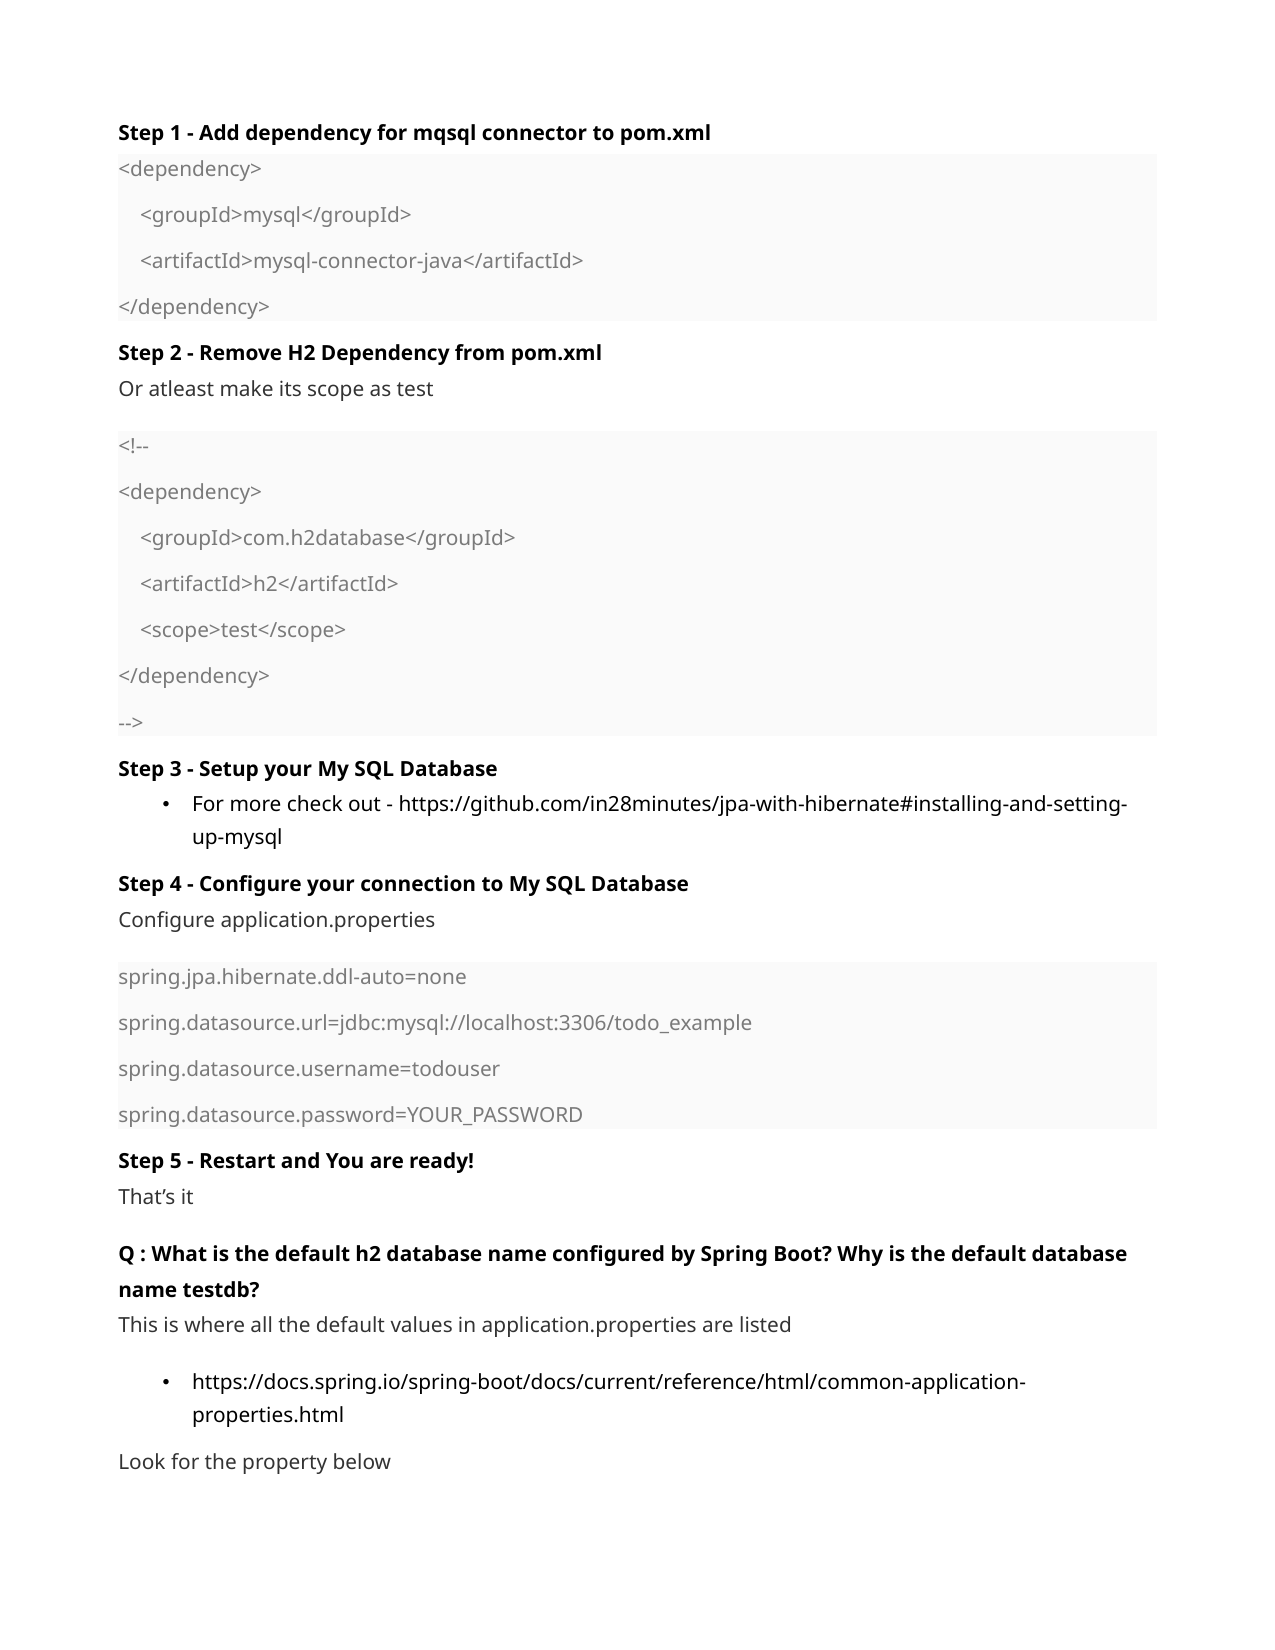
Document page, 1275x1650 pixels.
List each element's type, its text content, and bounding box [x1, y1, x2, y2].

text <artifactId>mysql-connector-java</artifactId> [118, 246, 1157, 274]
subtitle Step 4 - Configure your connection to My SQL Database [118, 869, 1157, 898]
text <groupId>mysql</groupId> [118, 200, 1157, 228]
text <dependency> [118, 477, 1157, 506]
text Configure application.properties [118, 905, 1157, 933]
subtitle Step 1 - Add dependency for mqsql connector to pom.xml [118, 118, 1157, 147]
subtitle Q : What is the default h2 database name configured by Spring Boot? Why is the default database name testdb? [118, 1239, 1157, 1303]
list https://docs.spring.io/spring-boot/docs/current/reference/html/common-application-properties.html [162, 1367, 1157, 1428]
text </dependency> [118, 662, 1157, 690]
text <artifactId>h2</artifactId> [118, 569, 1157, 598]
subtitle Step 2 - Remove H2 Dependency from pom.xml [118, 338, 1157, 367]
text --> [118, 708, 1157, 736]
text spring.datasource.password=YOUR_PASSWORD [118, 1100, 1157, 1129]
text spring.jpa.hibernate.ddl-auto=none [118, 962, 1157, 990]
text Look for the property below [118, 1447, 1157, 1476]
subtitle Step 5 - Restart and You are ready! [118, 1147, 1157, 1175]
subtitle Step 3 - Setup your My SQL Database [118, 754, 1157, 782]
text <groupId>com.h2database</groupId> [118, 523, 1157, 552]
text </dependency> [118, 292, 1157, 321]
text This is where all the default values in application.properties are listed [118, 1310, 1157, 1339]
text <!-- [118, 431, 1157, 459]
list For more check out - https://github.com/in28minutes/jpa-with-hibernate#installing-and-setting-up-mysql [162, 789, 1157, 851]
text That’s it [118, 1182, 1157, 1211]
text <scope>test</scope> [118, 616, 1157, 644]
text <dependency> [118, 154, 1157, 182]
text Or atleast make its scope as test [118, 374, 1157, 402]
text spring.datasource.username=todouser [118, 1054, 1157, 1083]
text spring.datasource.url=jdbc:mysql://localhost:3306/todo_example [118, 1008, 1157, 1037]
